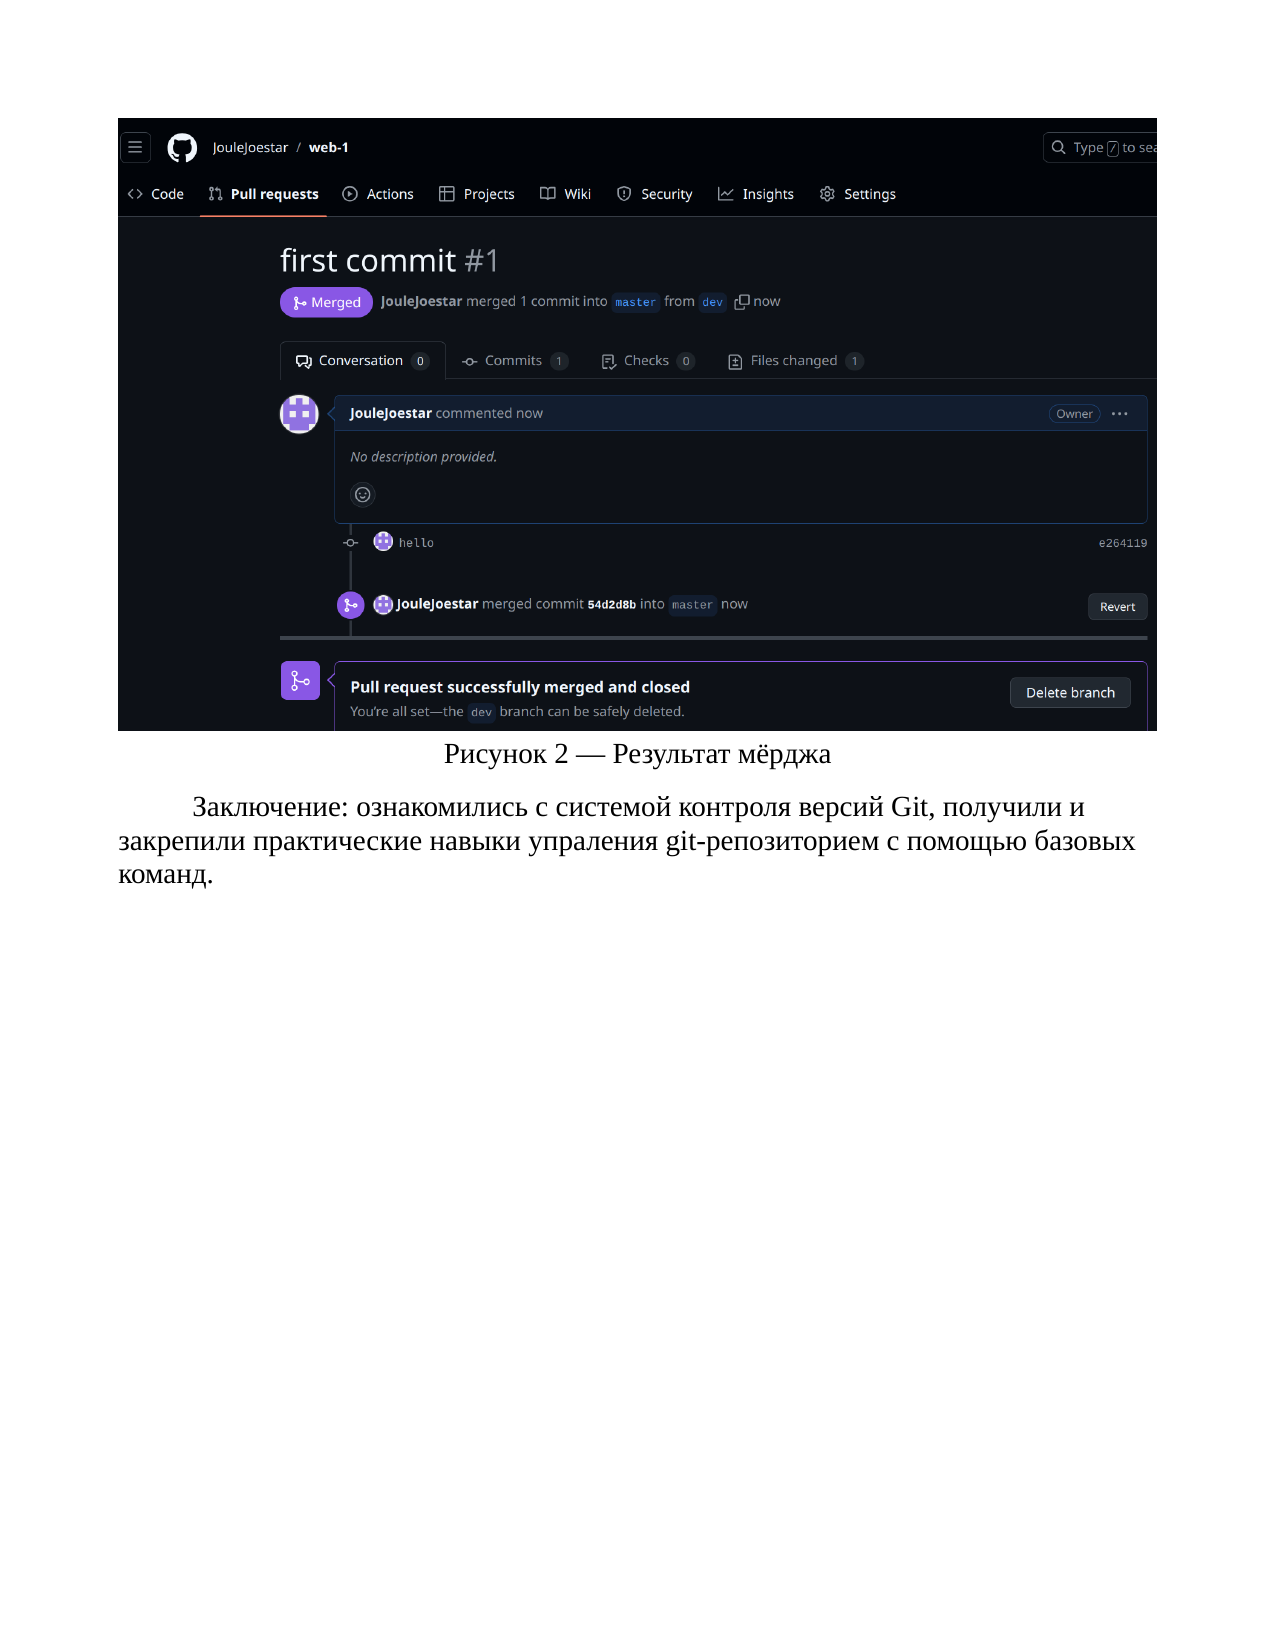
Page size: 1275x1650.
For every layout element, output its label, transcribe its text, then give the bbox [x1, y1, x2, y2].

picture [118, 118, 1157, 731]
text Рисунок 2 — Результат мёрджа [118, 731, 1157, 769]
text Заключение: ознакомились с системой контроля версий Git, получили и закрепили практические навыки упраления git-репозиторием с помощью базовых команд. [118, 789, 1157, 890]
